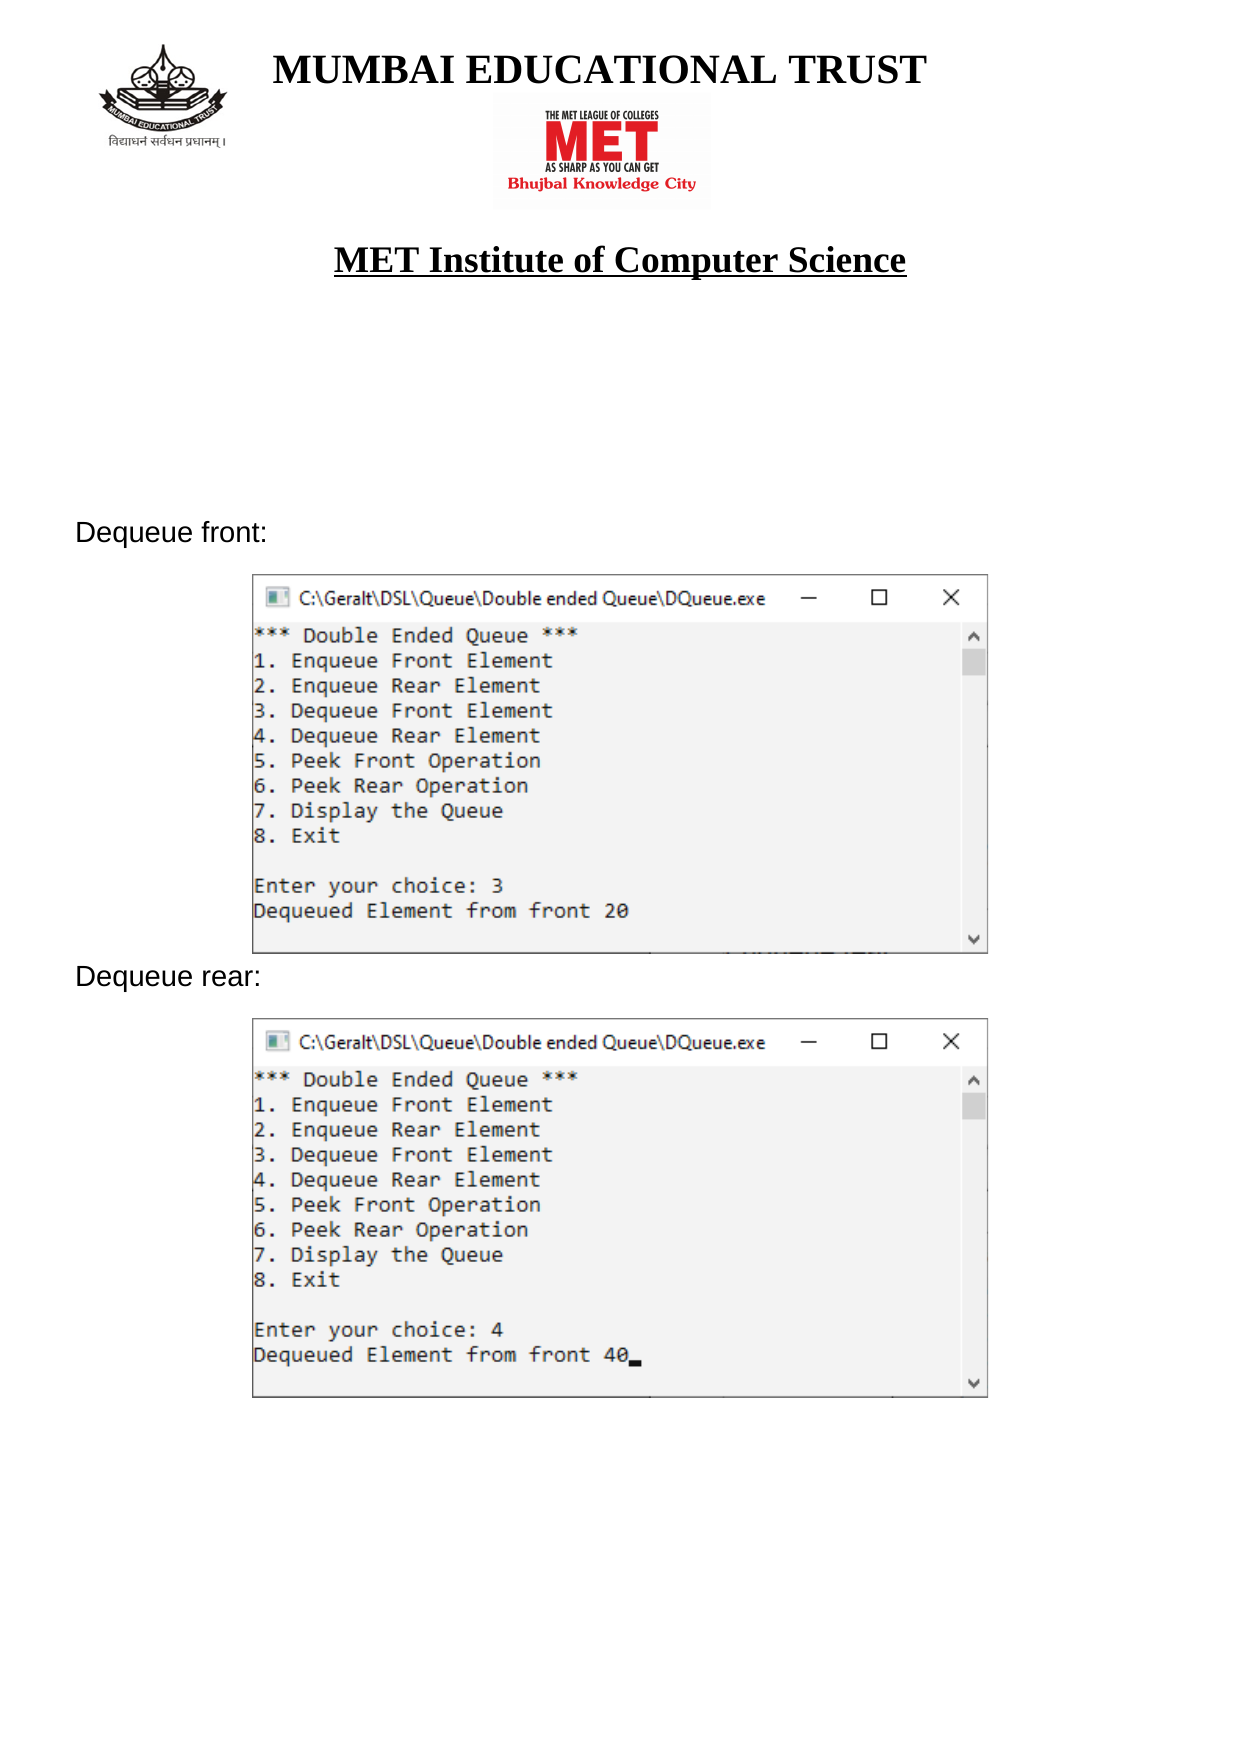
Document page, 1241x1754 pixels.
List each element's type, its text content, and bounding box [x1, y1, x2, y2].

picture [252, 574, 989, 954]
text Dequeue rear: [75, 574, 1165, 992]
picture [98, 44, 228, 148]
text Dequeue front: [75, 515, 1165, 548]
picture [492, 92, 712, 210]
picture [252, 1018, 989, 1398]
